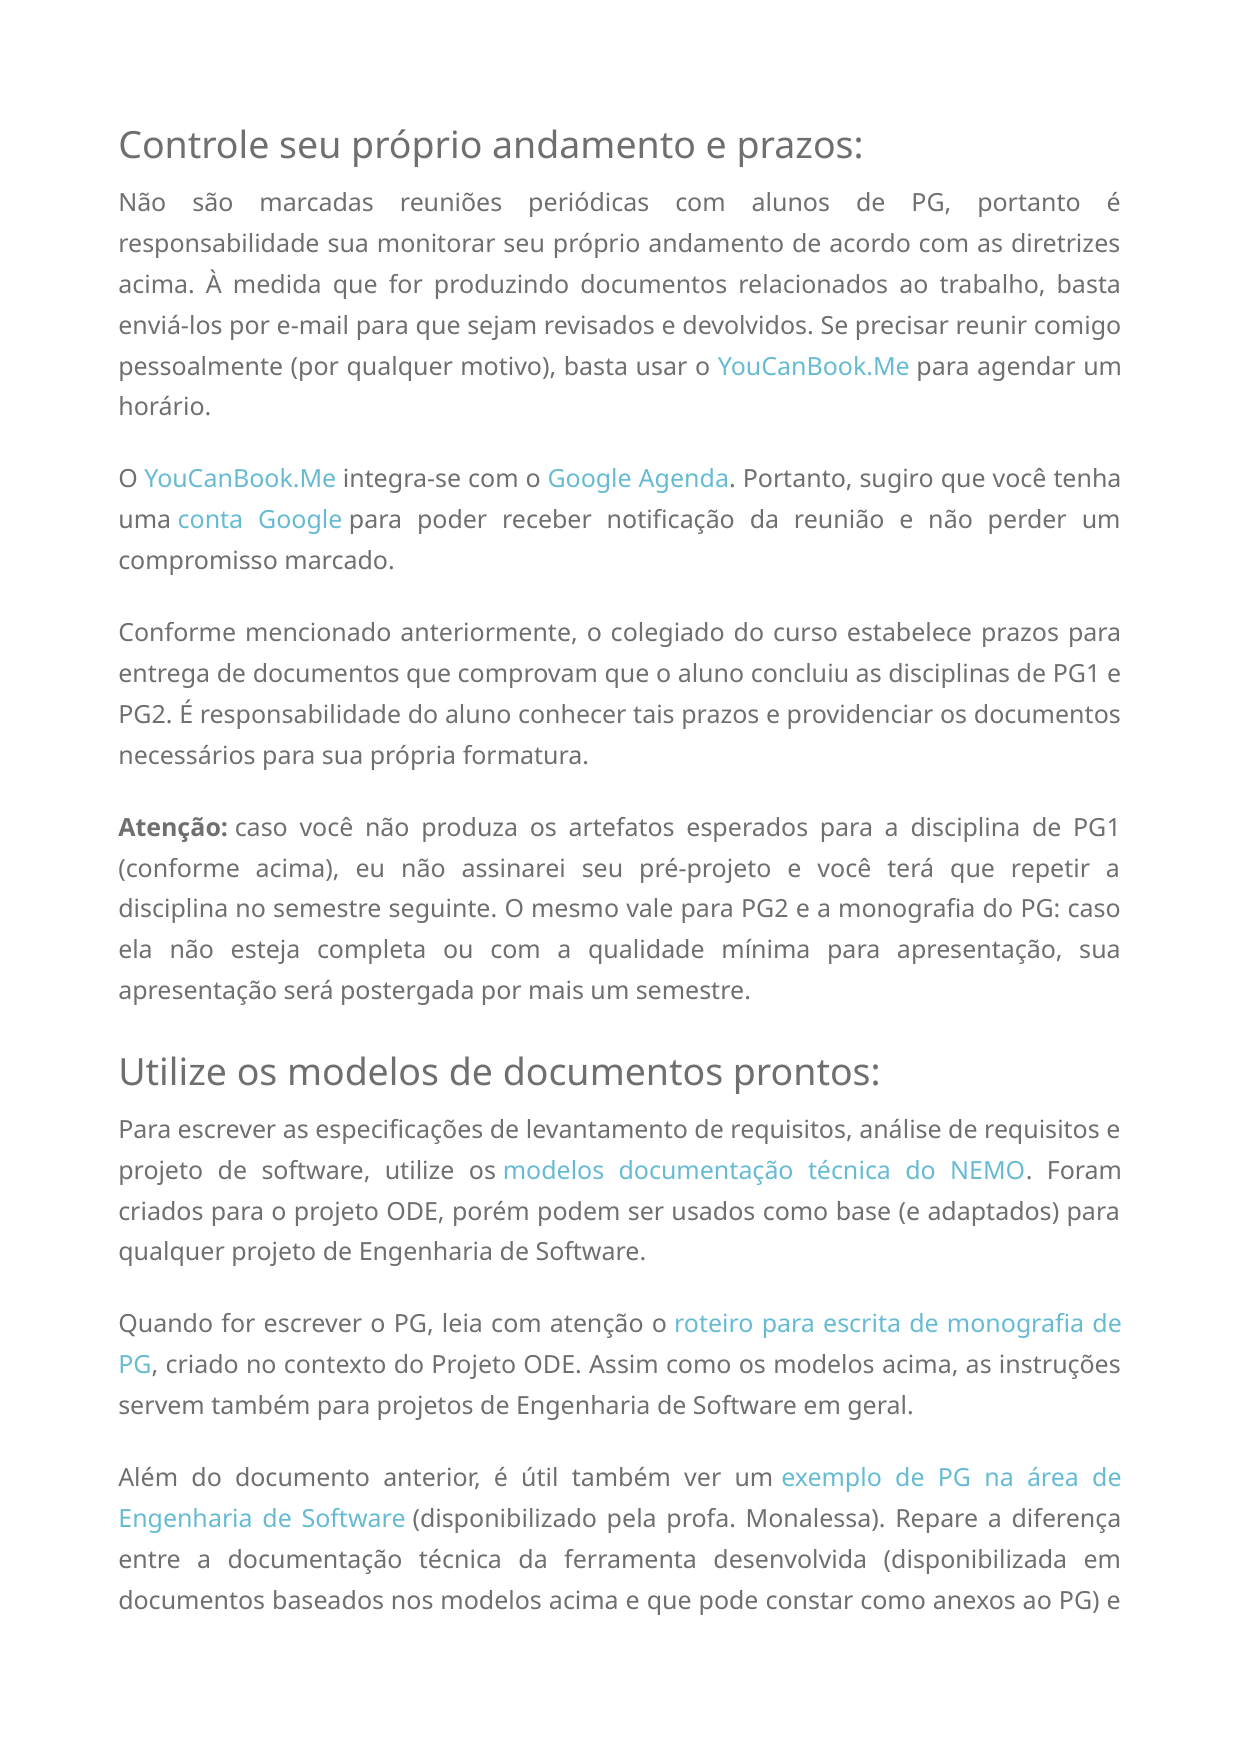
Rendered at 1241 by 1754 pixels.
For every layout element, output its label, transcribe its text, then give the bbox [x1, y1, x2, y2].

text O YouCanBook.Me integra-se com o Google Agenda. Portanto, sugiro que você tenha uma conta Google para poder receber notificação da reunião e não perder um compromisso marcado. [118, 461, 1122, 577]
text Quando for escrever o PG, leia com atenção o roteiro para escrita de monografia de PG, criado no contexto do Projeto ODE. Assim como os modelos acima, as instruções servem também para projetos de Engenharia de Software em geral. [118, 1306, 1122, 1422]
text Conforme mencionado anteriormente, o colegiado do curso estabelece prazos para entrega de documentos que comprovam que o aluno concluiu as disciplinas de PG1 e PG2. É responsabilidade do aluno conhecer tais prazos e providenciar os documentos necessários para sua própria formatura. [118, 615, 1122, 771]
subtitle Controle seu próprio andamento e prazos: [118, 118, 1122, 169]
text Para escrever as especificações de levantamento de requisitos, análise de requisitos e projeto de software, utilize os modelos documentação técnica do NEMO. Foram criados para o projeto ODE, porém podem ser usados como base (e adaptados) para qualquer projeto de Engenharia de Software. [118, 1111, 1122, 1268]
text Além do documento anterior, é útil também ver um exemplo de PG na área de Engenharia de Software (disponibilizado pela profa. Monalessa). Repare a diferença entre a documentação técnica da ferramenta desenvolvida (disponibilizada em documentos baseados nos modelos acima e que pode constar como anexos ao PG) e [118, 1460, 1122, 1616]
subtitle Utilize os modelos de documentos prontos: [118, 1045, 1122, 1096]
text Não são marcadas reuniões periódicas com alunos de PG, portanto é responsabilidade sua monitorar seu próprio andamento de acordo com as diretrizes acima. À medida que for produzindo documentos relacionados ao trabalho, basta enviá-los por e-mail para que sejam revisados e devolvidos. Se precisar reunir comigo pessoalmente (por qualquer motivo), basta usar o YouCanBook.Me para agendar um horário. [118, 185, 1122, 423]
text Atenção: caso você não produza os artefatos esperados para a disciplina de PG1 (conforme acima), eu não assinarei seu pré-projeto e você terá que repetir a disciplina no semestre seguinte. O mesmo vale para PG2 e a monografia do PG: caso ela não esteja completa ou com a qualidade mínima para apresentação, sua apresentação será postergada por mais um semestre. [118, 809, 1122, 1007]
